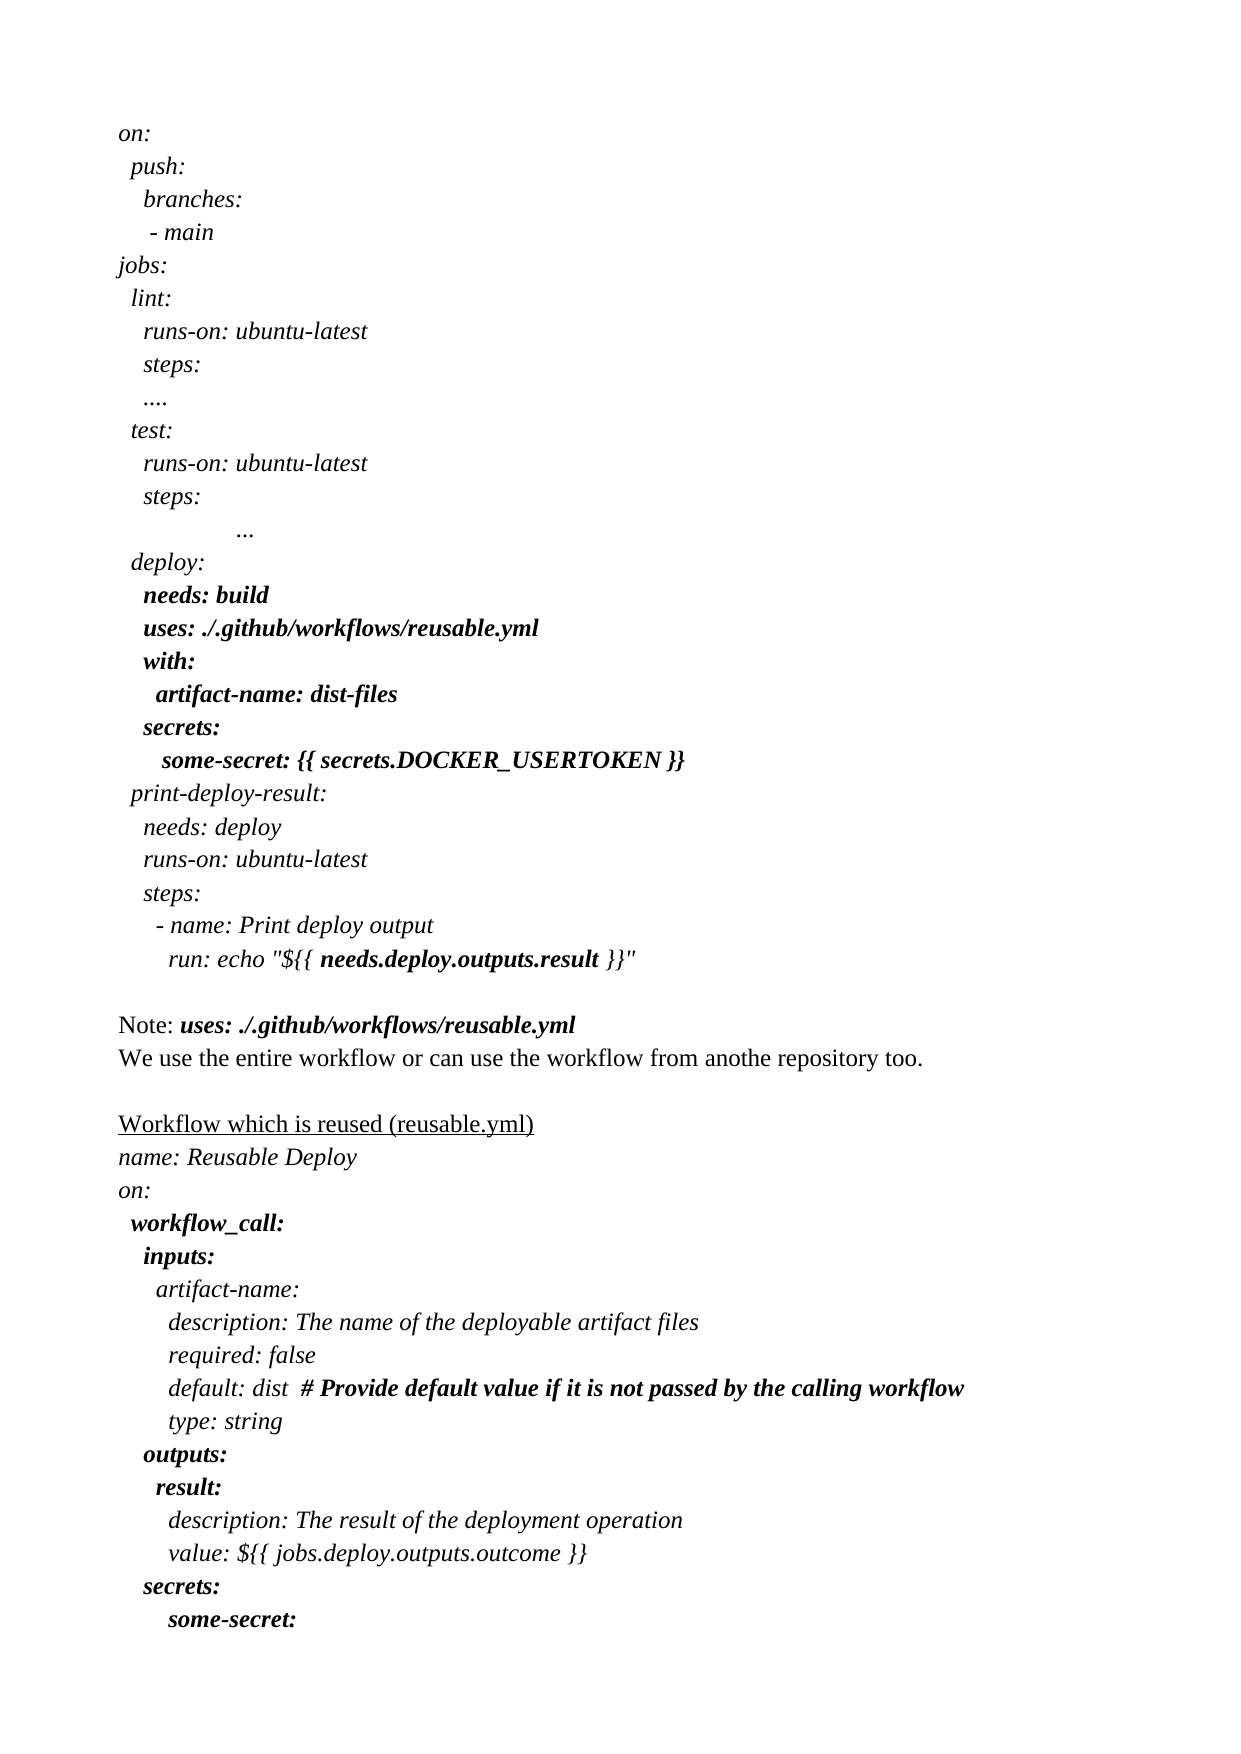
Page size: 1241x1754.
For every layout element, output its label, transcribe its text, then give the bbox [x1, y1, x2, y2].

text required: false [118, 1340, 1122, 1369]
text result: [118, 1472, 1122, 1501]
text steps: [118, 481, 1122, 510]
text run: echo "${{ needs.deploy.outputs.result }}" [118, 944, 1122, 972]
text deploy: [118, 547, 1122, 576]
text test: [118, 415, 1122, 444]
text on: [118, 1175, 1122, 1203]
text type: string [118, 1406, 1122, 1435]
text name: Reusable Deploy [118, 1142, 1122, 1171]
text artifact-name: dist-files [118, 679, 1122, 708]
text We use the entire workflow or can use the workflow from anothe repository too. [118, 1043, 1122, 1071]
text workflow_call: [118, 1208, 1122, 1237]
text inputs: [118, 1241, 1122, 1269]
text .... [118, 382, 1122, 411]
text some-secret: {{ secrets.DOCKER_USERTOKEN }} [118, 746, 1122, 774]
text needs: build [118, 580, 1122, 609]
text default: dist # Provide default value if it is not passed by the calling workflow [118, 1373, 1122, 1402]
text artifact-name: [118, 1274, 1122, 1303]
text jobs: [118, 250, 1122, 279]
text - main [118, 217, 1122, 246]
text lint: [118, 283, 1122, 312]
text push: [118, 151, 1122, 180]
text description: The name of the deployable artifact files [118, 1307, 1122, 1336]
text secrets: [118, 1571, 1122, 1600]
text with: [118, 646, 1122, 675]
text steps: [118, 878, 1122, 906]
text Workflow which is reused (reusable.yml) [118, 1109, 1122, 1137]
text secrets: [118, 712, 1122, 741]
text steps: [118, 349, 1122, 378]
text Note: uses: ./.github/workflows/reusable.yml [118, 1010, 1122, 1038]
text description: The result of the deployment operation [118, 1505, 1122, 1534]
text uses: ./.github/workflows/reusable.yml [118, 613, 1122, 642]
text branches: [118, 184, 1122, 213]
text on: [118, 118, 1122, 147]
text runs-on: ubuntu-latest [118, 316, 1122, 345]
text some-secret: [118, 1604, 1122, 1633]
text outputs: [118, 1439, 1122, 1468]
text print-deploy-result: [118, 778, 1122, 807]
text - name: Print deploy output [118, 911, 1122, 939]
text ... [118, 514, 1122, 543]
text value: ${{ jobs.deploy.outputs.outcome }} [118, 1538, 1122, 1567]
text runs-on: ubuntu-latest [118, 448, 1122, 477]
text runs-on: ubuntu-latest [118, 844, 1122, 873]
text needs: deploy [118, 812, 1122, 840]
